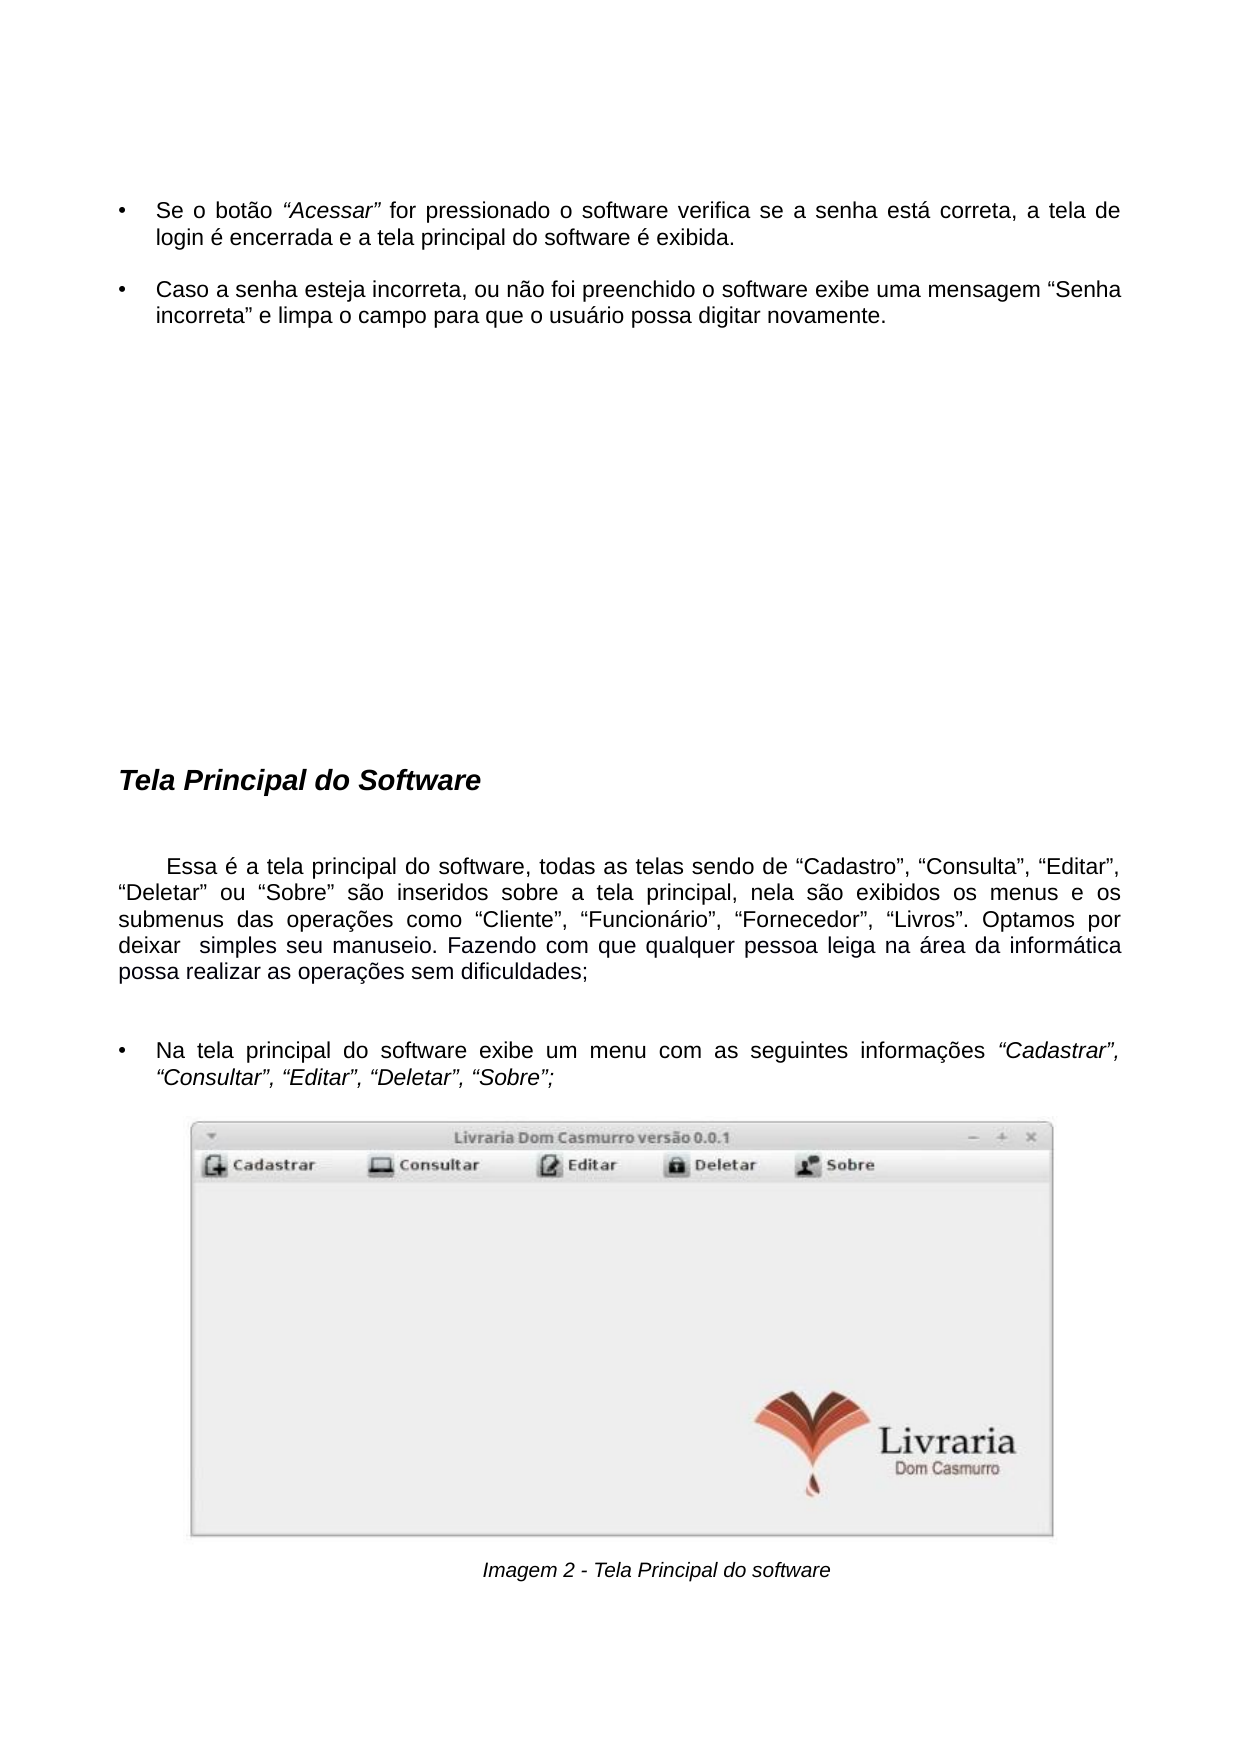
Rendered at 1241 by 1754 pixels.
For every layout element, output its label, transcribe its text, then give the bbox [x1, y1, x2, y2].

list Tela Principal do Software [118, 763, 1122, 797]
list Essa é a tela principal do software, todas as telas sendo de “Cadastro”, “Consulta”, “Editar”, “Deletar” ou “Sobre” são inseridos sobre a tela principal, nela são exibidos os menus e os submenus das operações como “Cliente”, “Funcionário”, “Fornecedor”, “Livros”. Optamos por deixar simples seu manuseio. Fazendo com que qualquer pessoa leiga na área da informática possa realizar as operações sem dificuldades; [118, 853, 1122, 985]
list Imagem 2 - Tela Principal do software [193, 1116, 1122, 1581]
list Na tela principal do software exibe um menu com as seguintes informações “Cadastrar”, “Consultar”, “Editar”, “Deletar”, “Sobre”; [118, 1037, 1122, 1090]
list Caso a senha esteja incorreta, ou não foi preenchido o software exibe uma mensagem “Senha incorreta” e limpa o campo para que o usuário possa digitar novamente. [118, 276, 1122, 329]
picture [182, 1116, 1058, 1546]
list Se o botão “Acessar” for pressionado o software verifica se a senha está correta, a tela de login é encerrada e a tela principal do software é exibida. [118, 197, 1122, 250]
